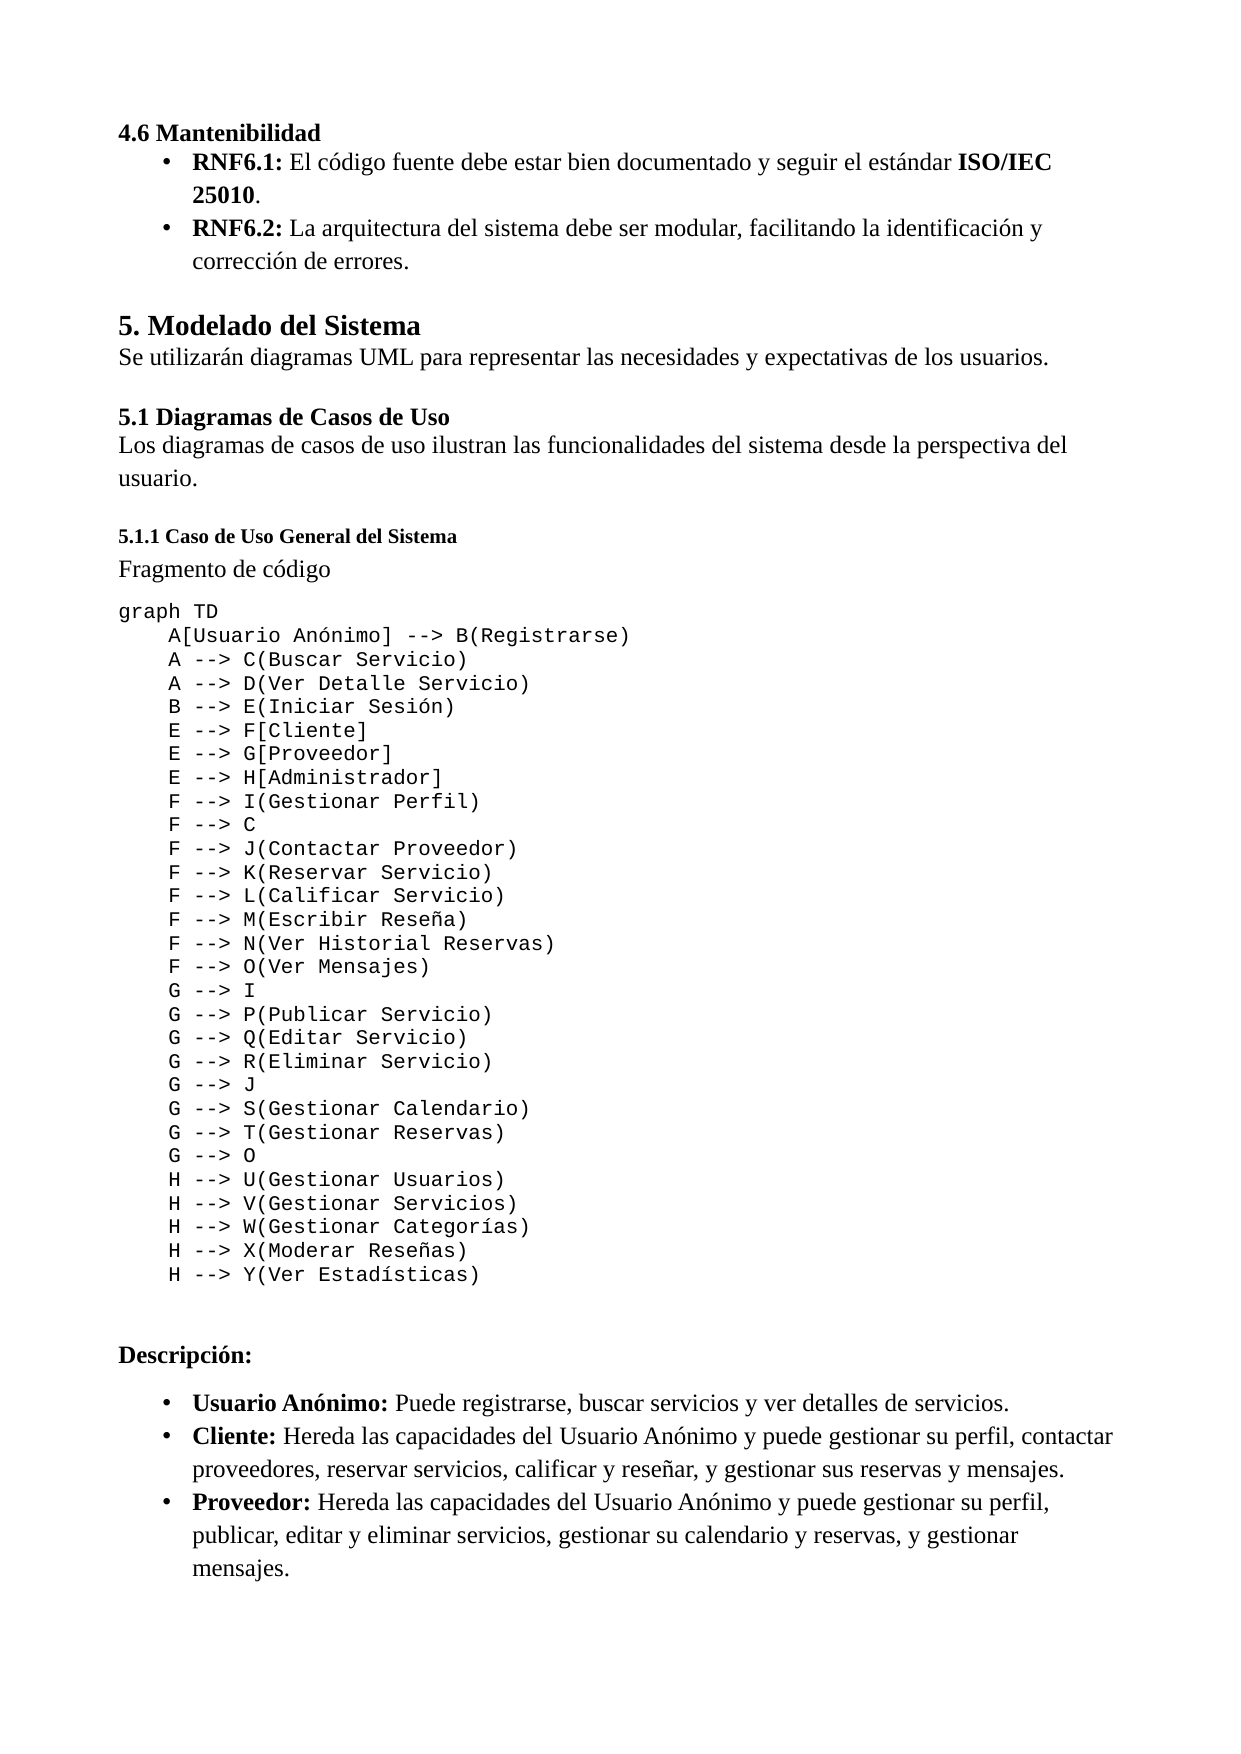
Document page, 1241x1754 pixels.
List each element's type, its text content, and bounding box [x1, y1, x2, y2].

text G --> R(Eliminar Servicio) [118, 1051, 1122, 1074]
text H --> W(Gestionar Categorías) [118, 1216, 1122, 1240]
text F --> C [118, 814, 1122, 838]
text G --> O [118, 1145, 1122, 1169]
text G --> T(Gestionar Reservas) [118, 1122, 1122, 1145]
list Cliente: Hereda las capacidades del Usuario Anónimo y puede gestionar su perfil, contactar proveedores, reservar servicios, calificar y reseñar, y gestionar sus reservas y mensajes. [162, 1421, 1122, 1483]
text Fragmento de código [118, 554, 1122, 583]
subtitle 5.1 Diagramas de Casos de Uso [118, 402, 1122, 431]
list RNF6.2: La arquitectura del sistema debe ser modular, facilitando la identificación y corrección de errores. [162, 213, 1122, 275]
list Proveedor: Hereda las capacidades del Usuario Anónimo y puede gestionar su perfil, publicar, editar y eliminar servicios, gestionar su calendario y reservas, y gestionar mensajes. [162, 1487, 1122, 1582]
text F --> J(Contactar Proveedor) [118, 838, 1122, 862]
text E --> H[Administrador] [118, 767, 1122, 791]
list RNF6.1: El código fuente debe estar bien documentado y seguir el estándar ISO/IEC 25010. [162, 147, 1122, 209]
text F --> K(Reservar Servicio) [118, 862, 1122, 885]
text H --> U(Gestionar Usuarios) [118, 1169, 1122, 1193]
text E --> G[Proveedor] [118, 743, 1122, 767]
list Usuario Anónimo: Puede registrarse, buscar servicios y ver detalles de servicios. [162, 1388, 1122, 1417]
text F --> L(Calificar Servicio) [118, 885, 1122, 909]
text graph TD [118, 602, 1122, 625]
text A --> C(Buscar Servicio) [118, 649, 1122, 672]
text G --> I [118, 980, 1122, 1003]
text G --> Q(Editar Servicio) [118, 1027, 1122, 1051]
text G --> P(Publicar Servicio) [118, 1003, 1122, 1027]
text G --> J [118, 1074, 1122, 1098]
text H --> V(Gestionar Servicios) [118, 1193, 1122, 1216]
text A --> D(Ver Detalle Servicio) [118, 672, 1122, 696]
subtitle 5. Modelado del Sistema [118, 308, 1122, 342]
text E --> F[Cliente] [118, 720, 1122, 743]
text Los diagramas de casos de uso ilustran las funcionalidades del sistema desde la perspectiva del usuario. [118, 431, 1122, 492]
text H --> Y(Ver Estadísticas) [118, 1264, 1122, 1287]
text H --> X(Moderar Reseñas) [118, 1240, 1122, 1264]
text F --> I(Gestionar Perfil) [118, 791, 1122, 814]
text G --> S(Gestionar Calendario) [118, 1098, 1122, 1122]
text Descripción: [118, 1340, 1122, 1369]
text Se utilizarán diagramas UML para representar las necesidades y expectativas de los usuarios. [118, 342, 1122, 370]
subtitle 4.6 Mantenibilidad [118, 118, 1122, 147]
subtitle 5.1.1 Caso de Uso General del Sistema [118, 524, 1122, 548]
text F --> N(Ver Historial Reservas) [118, 933, 1122, 956]
text F --> M(Escribir Reseña) [118, 909, 1122, 933]
text B --> E(Iniciar Sesión) [118, 696, 1122, 720]
text A[Usuario Anónimo] --> B(Registrarse) [118, 625, 1122, 649]
text F --> O(Ver Mensajes) [118, 956, 1122, 980]
